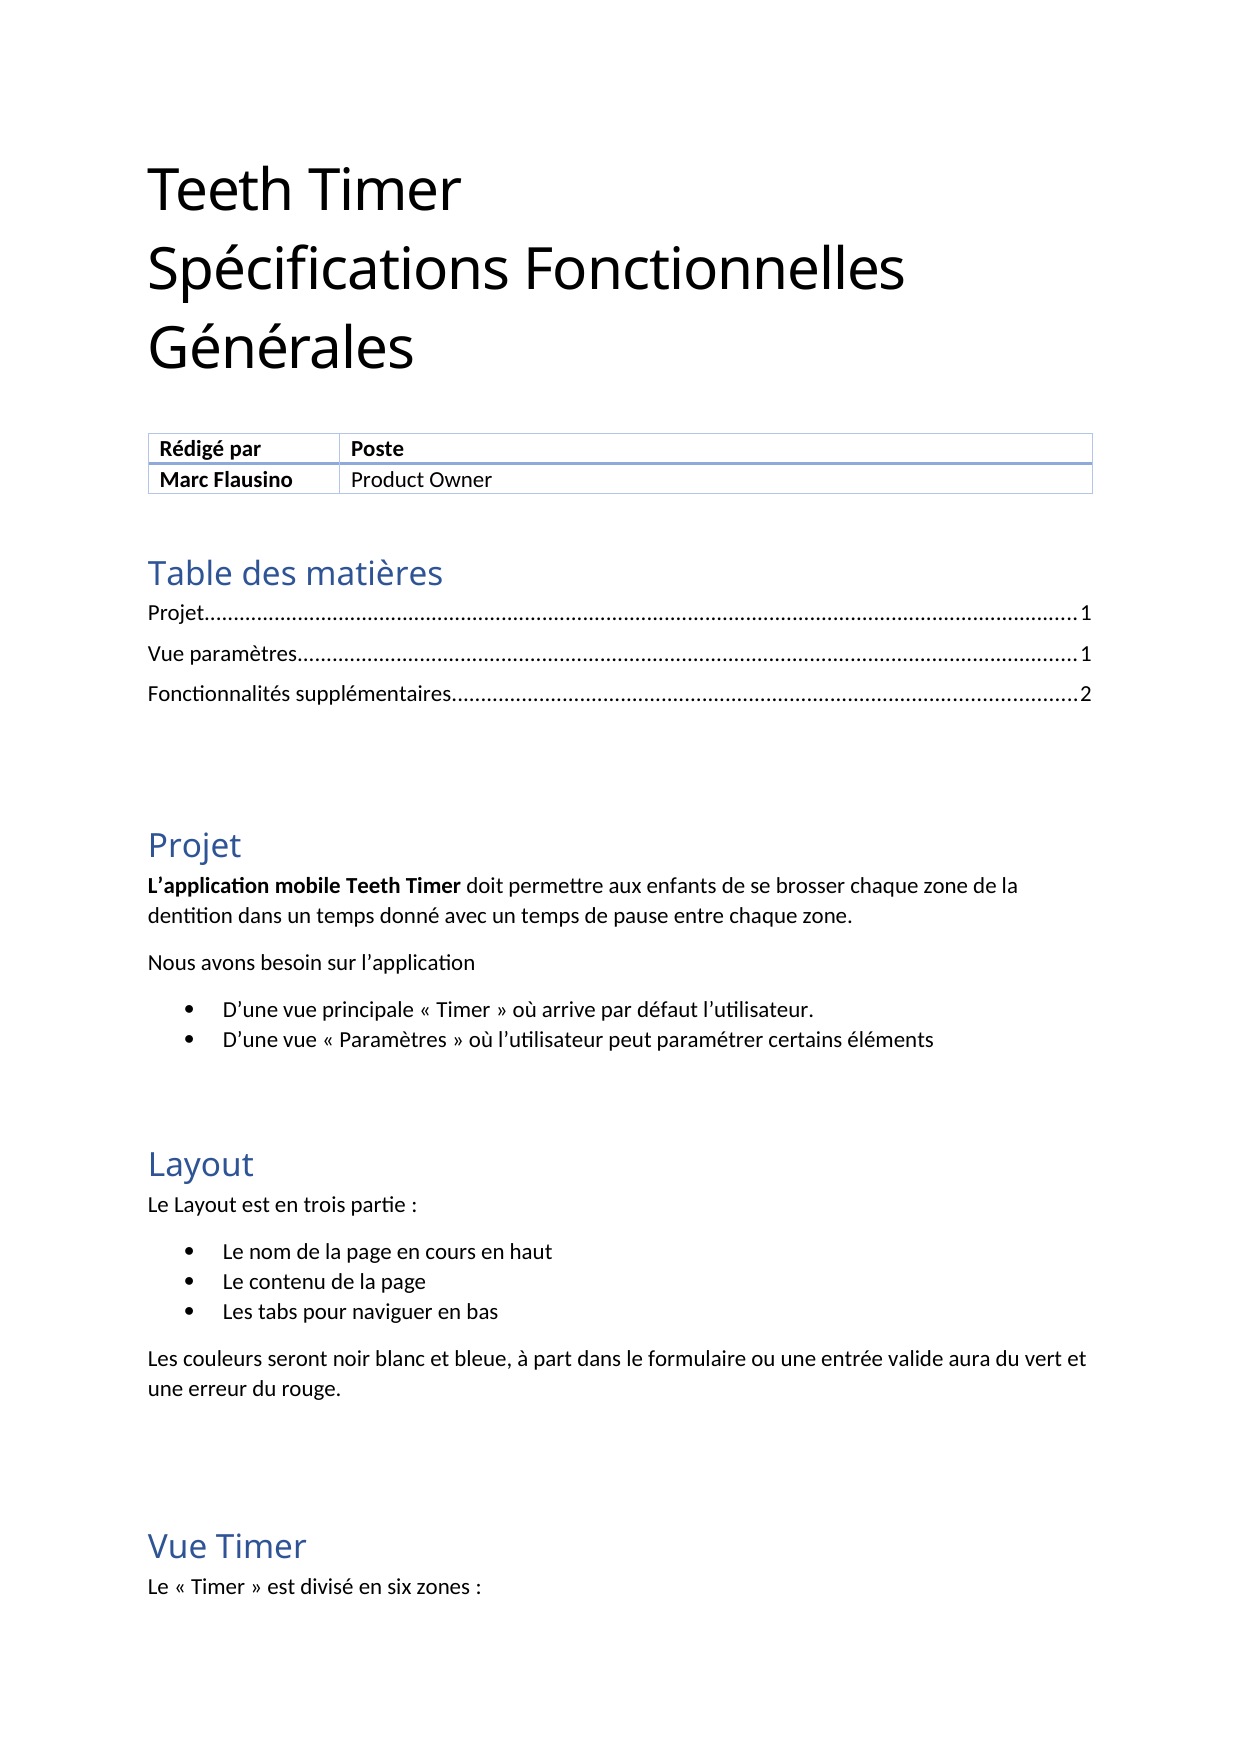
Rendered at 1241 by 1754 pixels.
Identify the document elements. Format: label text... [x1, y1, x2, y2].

text Vue paramètres 1 [148, 639, 1093, 667]
table_header Rédigé par [149, 434, 339, 462]
text L’application mobile Teeth Timer doit permettre aux enfants de se brosser chaque zone de la dentition dans un temps donné avec un temps de pause entre chaque zone. [148, 871, 1093, 929]
text Fonctionnalités supplémentaires 2 [148, 679, 1093, 708]
text Le « Timer » est divisé en six zones : [148, 1572, 1093, 1600]
list D’une vue « Paramètres » où l’utilisateur peut paramétrer certains éléments [185, 1025, 1093, 1053]
text Nous avons besoin sur l’application [148, 948, 1093, 976]
text Projet 1 [148, 598, 1093, 626]
subtitle Layout [148, 1141, 1093, 1186]
table_cell Product Owner [340, 465, 1092, 493]
title Teeth Timer [148, 148, 1093, 227]
text Le Layout est en trois partie : [148, 1190, 1093, 1218]
list Le contenu de la page [185, 1267, 1093, 1295]
subtitle Vue Timer [148, 1523, 1093, 1569]
text Les couleurs seront noir blanc et bleue, à part dans le formulaire ou une entrée valide aura du vert et une erreur du rouge. [148, 1344, 1093, 1402]
list Les tabs pour naviguer en bas [185, 1297, 1093, 1325]
list Le nom de la page en cours en haut [185, 1237, 1093, 1265]
table_header Poste [340, 434, 1092, 462]
table_cell Marc Flausino [149, 465, 339, 493]
subtitle Table des matières [148, 549, 1093, 595]
title Spécifications Fonctionnelles Générales [148, 227, 1093, 386]
list D’une vue principale « Timer » où arrive par défaut l’utilisateur. [185, 995, 1093, 1023]
subtitle Projet [148, 822, 1093, 868]
